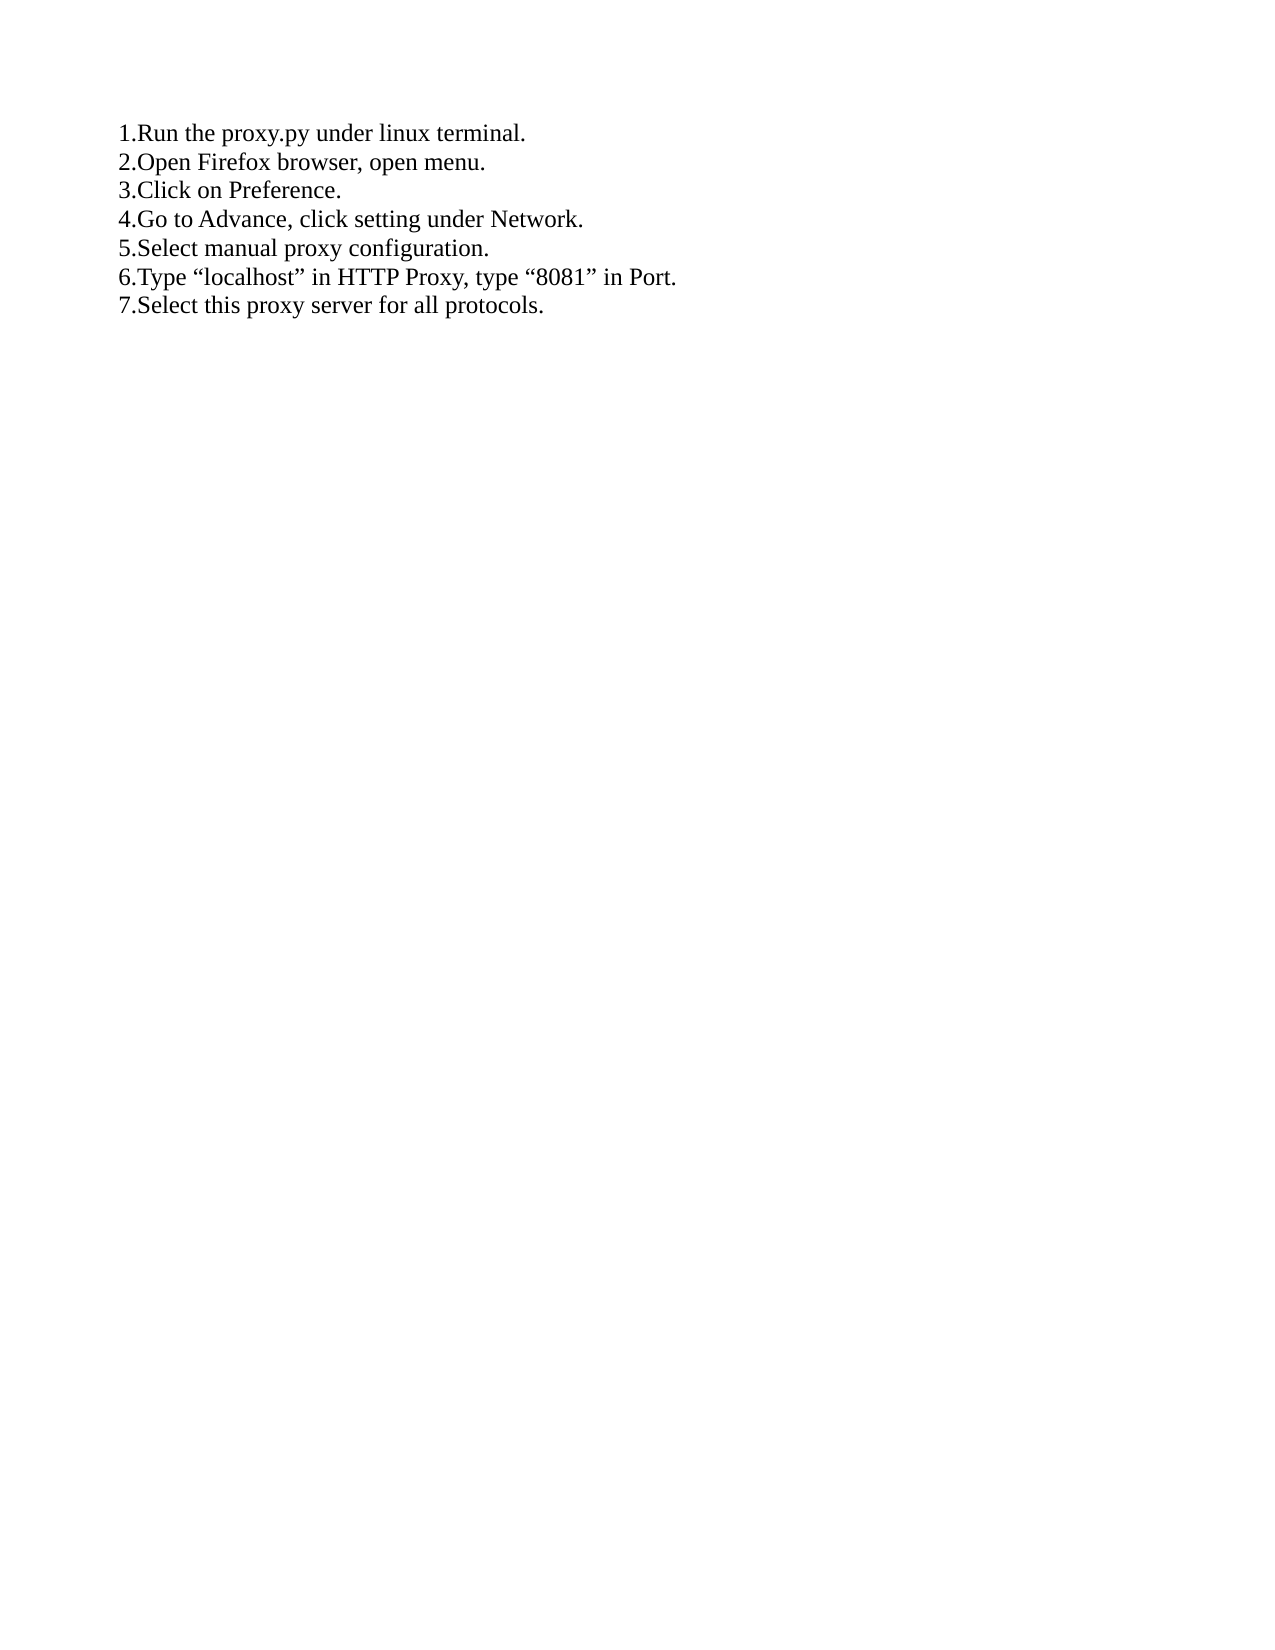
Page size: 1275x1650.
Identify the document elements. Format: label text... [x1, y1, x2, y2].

text 5.Select manual proxy configuration. [118, 233, 1157, 262]
text 1.Run the proxy.py under linux terminal. [118, 118, 1157, 147]
text 2.Open Firefox browser, open menu. [118, 147, 1157, 176]
text 3.Click on Preference. [118, 176, 1157, 204]
text 7.Select this proxy server for all protocols. [118, 291, 1157, 319]
text 6.Type “localhost” in HTTP Proxy, type “8081” in Port. [118, 262, 1157, 291]
text 4.Go to Advance, click setting under Network. [118, 204, 1157, 233]
